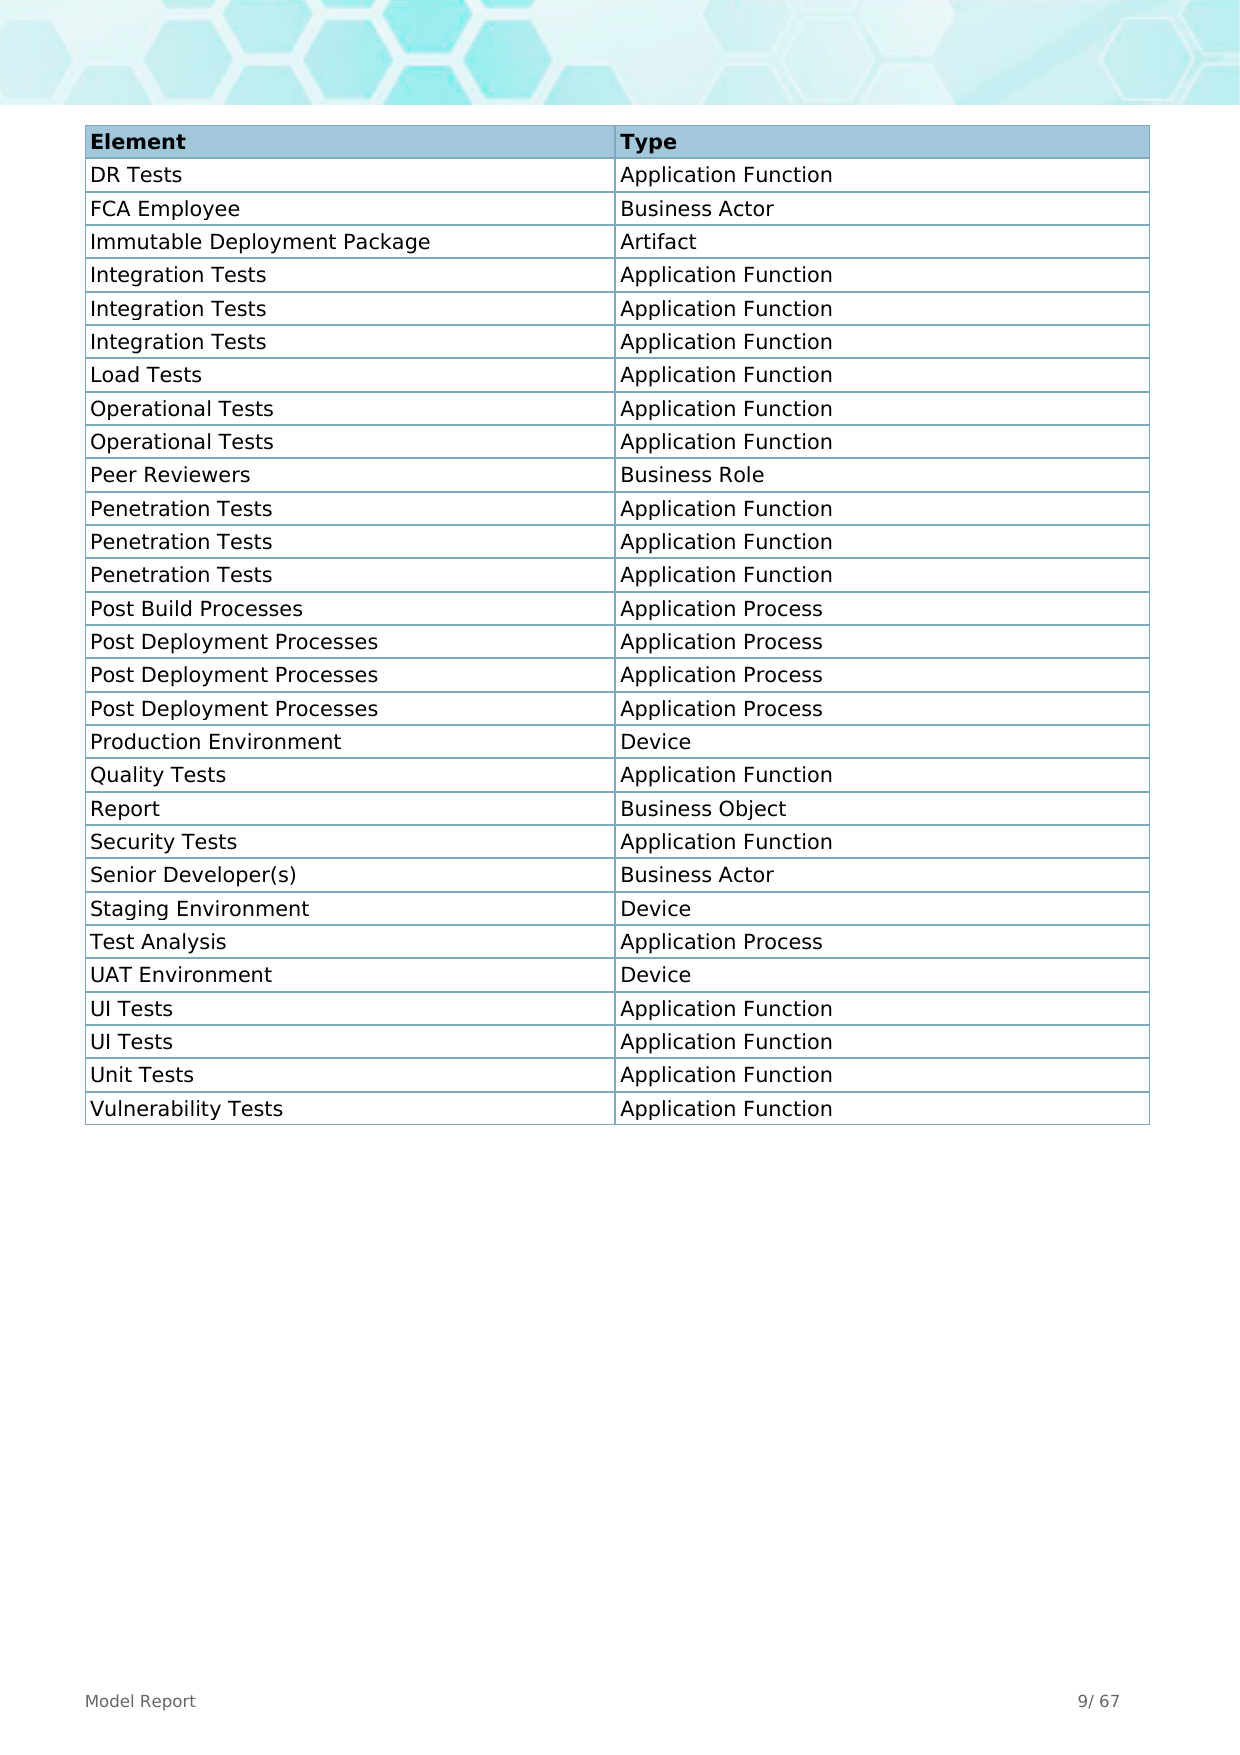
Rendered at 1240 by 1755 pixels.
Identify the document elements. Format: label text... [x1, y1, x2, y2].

table_cell [0, 1058, 84, 1092]
table_cell [0, 1125, 84, 1650]
table_cell Integration Tests [86, 259, 614, 291]
table_cell Security Tests [86, 826, 614, 857]
table_cell [1155, 558, 1239, 592]
table_cell [1150, 1125, 1155, 1650]
table_cell [1155, 692, 1239, 725]
table_cell Application Function [616, 293, 1149, 324]
table_cell [1150, 105, 1155, 125]
table_cell Application Function [616, 326, 1149, 357]
table_cell Application Function [616, 1026, 1149, 1057]
table_cell Business Role [616, 459, 1149, 491]
table_cell Penetration Tests [86, 493, 614, 524]
table_cell [85, 1125, 615, 1650]
table_cell [1150, 725, 1155, 758]
table_cell [1155, 958, 1239, 992]
table_cell [0, 225, 84, 258]
table_cell [1150, 658, 1155, 692]
table_cell [1150, 925, 1155, 958]
table_cell [1155, 658, 1239, 692]
table_cell [0, 625, 84, 658]
table_cell [1150, 892, 1155, 925]
table_cell [1155, 1025, 1239, 1058]
table_cell Application Function [616, 559, 1149, 591]
table_cell Senior Developer(s) [86, 859, 614, 891]
table_cell [0, 725, 84, 758]
table_cell [1155, 792, 1239, 825]
table_cell [0, 958, 84, 992]
table_cell [1155, 358, 1239, 392]
table_cell [0, 858, 84, 892]
table_cell UI Tests [86, 1026, 614, 1057]
table_cell Application Process [616, 926, 1149, 957]
table_cell Business Object [616, 793, 1149, 824]
table_cell [1155, 758, 1239, 792]
table_cell [615, 105, 919, 125]
table_cell Integration Tests [86, 326, 614, 357]
table_cell [0, 692, 84, 725]
table_cell [0, 792, 84, 825]
table_cell [1150, 125, 1155, 158]
table_cell Model Report [85, 1650, 919, 1754]
table_cell Application Function [616, 526, 1149, 557]
table_cell [1155, 592, 1239, 625]
table_cell Application Function [616, 426, 1149, 457]
table_cell Quality Tests [86, 759, 614, 791]
table_cell Application Function [616, 1093, 1149, 1124]
table_cell Application Process [616, 659, 1149, 691]
table_cell [1150, 625, 1155, 658]
table_cell [1150, 358, 1155, 392]
table_cell [1150, 1092, 1155, 1125]
table_cell Post Deployment Processes [86, 626, 614, 657]
table_cell [0, 105, 84, 125]
table_cell Type [616, 126, 1149, 157]
table_cell FCA Employee [86, 193, 614, 224]
table_cell [0, 825, 84, 858]
table_cell [1088, 1125, 1150, 1650]
table_cell [1155, 858, 1239, 892]
table_cell Operational Tests [86, 393, 614, 424]
table_cell [0, 192, 84, 225]
table_cell [1155, 225, 1239, 258]
table_cell [1155, 492, 1239, 525]
table_cell [0, 758, 84, 792]
table_cell Application Function [616, 259, 1149, 291]
table_cell Artifact [616, 226, 1149, 257]
table_cell Unit Tests [86, 1059, 614, 1091]
table_cell Immutable Deployment Package [86, 226, 614, 257]
table_cell Penetration Tests [86, 559, 614, 591]
table_cell UAT Environment [86, 959, 614, 991]
table_cell Post Deployment Processes [86, 693, 614, 724]
table_cell DR Tests [86, 159, 614, 191]
table_cell Business Actor [616, 193, 1149, 224]
table_cell Application Function [616, 1059, 1149, 1091]
table_cell [1150, 158, 1155, 192]
table_cell [1150, 492, 1155, 525]
table_cell UI Tests [86, 993, 614, 1024]
table_cell Application Process [616, 593, 1149, 624]
table_cell [1150, 1025, 1155, 1058]
table_cell [1088, 105, 1150, 125]
table_cell Application Function [616, 826, 1149, 857]
table_cell [1150, 692, 1155, 725]
table_cell Application Function [616, 393, 1149, 424]
table_cell [1155, 525, 1239, 558]
table_cell [1155, 925, 1239, 958]
table_cell [1150, 825, 1155, 858]
table_cell / 67 [1088, 1650, 1155, 1754]
table_cell [0, 1650, 84, 1754]
table_cell [1150, 192, 1155, 225]
table_cell [1155, 292, 1239, 325]
table_cell Integration Tests [86, 293, 614, 324]
table_cell [1150, 458, 1155, 492]
table_cell Operational Tests [86, 426, 614, 457]
table_cell 9 [919, 1650, 1088, 1754]
table_cell [1150, 525, 1155, 558]
table_cell [0, 925, 84, 958]
table_cell [0, 458, 84, 492]
table_cell Application Function [616, 359, 1149, 391]
table_cell Application Function [616, 759, 1149, 791]
table_cell [0, 558, 84, 592]
table_cell [1155, 725, 1239, 758]
table_cell Application Function [616, 993, 1149, 1024]
table_cell Device [616, 893, 1149, 924]
table_cell Device [616, 959, 1149, 991]
table_cell [0, 492, 84, 525]
table_cell [1150, 325, 1155, 358]
table_cell Peer Reviewers [86, 459, 614, 491]
table_cell [1155, 158, 1239, 192]
table_cell [1150, 758, 1155, 792]
table_cell Application Process [616, 693, 1149, 724]
table_cell [1150, 425, 1155, 458]
table_cell [919, 1125, 1088, 1650]
table_cell [0, 292, 84, 325]
table_cell [0, 125, 84, 158]
table_cell [0, 525, 84, 558]
table_cell [1155, 392, 1239, 425]
table_cell Device [616, 726, 1149, 757]
table_cell [1150, 1058, 1155, 1092]
table_cell Penetration Tests [86, 526, 614, 557]
table_cell [1150, 258, 1155, 292]
table_cell [1150, 558, 1155, 592]
table_cell [1155, 125, 1239, 158]
table_cell Production Environment [86, 726, 614, 757]
table_cell Staging Environment [86, 893, 614, 924]
table_cell [1150, 292, 1155, 325]
table_cell Post Build Processes [86, 593, 614, 624]
table_cell [0, 1025, 84, 1058]
table_cell [1155, 425, 1239, 458]
table_cell [0, 658, 84, 692]
table_cell [0, 258, 84, 292]
table_cell [1155, 892, 1239, 925]
table_cell [1150, 792, 1155, 825]
table_cell [1150, 225, 1155, 258]
table_cell [1155, 825, 1239, 858]
table_cell [1155, 1092, 1239, 1125]
table_cell [0, 358, 84, 392]
table_cell [1155, 105, 1239, 125]
table_cell Business Actor [616, 859, 1149, 891]
table_cell [1155, 1650, 1239, 1754]
table_cell [1155, 1125, 1239, 1650]
table_cell Application Function [616, 159, 1149, 191]
table_cell Vulnerability Tests [86, 1093, 614, 1124]
table_cell [85, 105, 615, 125]
table_cell [0, 392, 84, 425]
table_cell [1155, 258, 1239, 292]
table_cell [1155, 325, 1239, 358]
table_cell [0, 1092, 84, 1125]
table_cell [0, 158, 84, 192]
table_cell [0, 592, 84, 625]
table_cell [1150, 392, 1155, 425]
table_cell [1150, 992, 1155, 1025]
table_cell Application Process [616, 626, 1149, 657]
table_cell Test Analysis [86, 926, 614, 957]
table_cell [1150, 958, 1155, 992]
table_cell Element [86, 126, 614, 157]
table_cell [1155, 458, 1239, 492]
table_cell [1155, 992, 1239, 1025]
table_cell [0, 892, 84, 925]
table_cell [1155, 192, 1239, 225]
table_cell [615, 1125, 919, 1650]
table_cell Report [86, 793, 614, 824]
table_cell [0, 992, 84, 1025]
table_cell [1155, 625, 1239, 658]
table_cell [919, 105, 1088, 125]
table_cell [0, 425, 84, 458]
table_cell [1150, 592, 1155, 625]
table_cell [0, 325, 84, 358]
table_cell Load Tests [86, 359, 614, 391]
table_cell Application Function [616, 493, 1149, 524]
table_cell [1150, 858, 1155, 892]
table_cell [1155, 1058, 1239, 1092]
table_cell Post Deployment Processes [86, 659, 614, 691]
